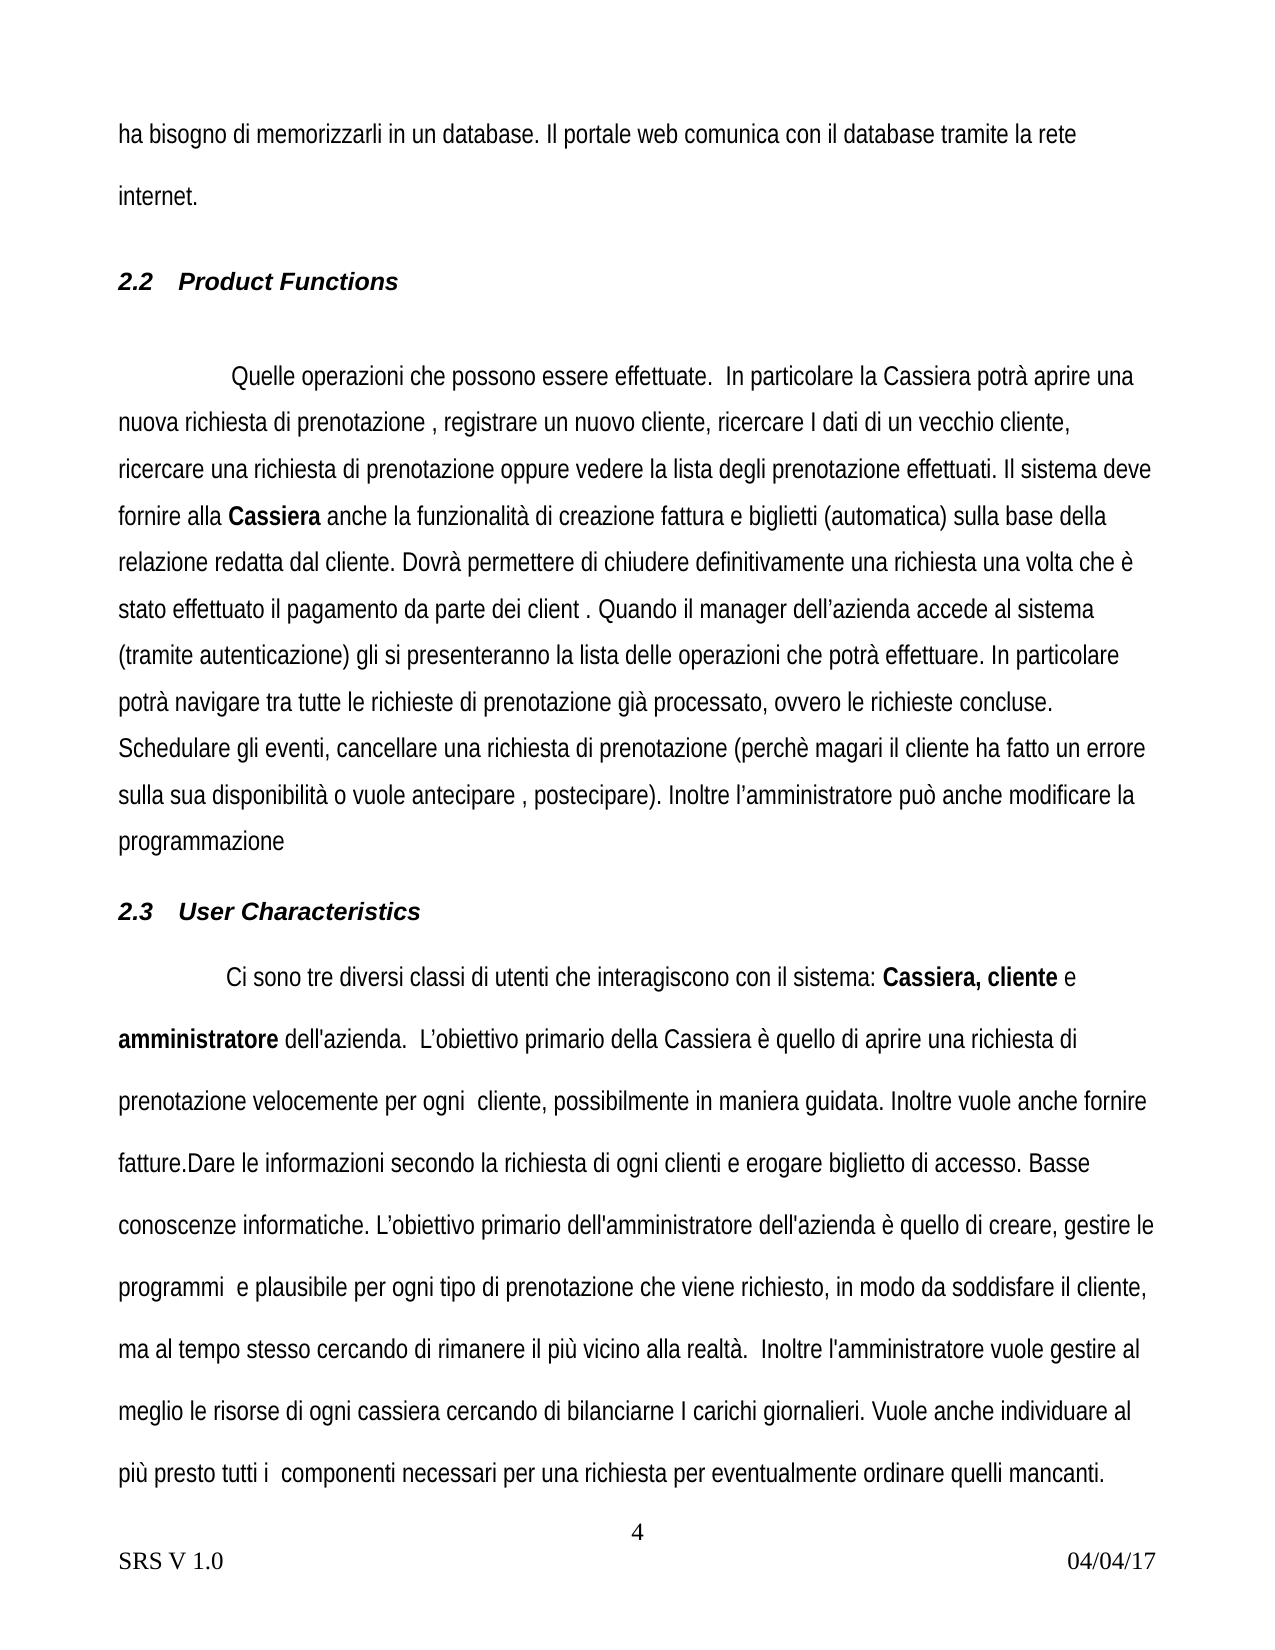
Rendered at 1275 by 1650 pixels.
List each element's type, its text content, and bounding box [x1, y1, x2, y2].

text ha bisogno di memorizzarli in un database. Il portale web comunica con il database tramite la rete internet. [118, 118, 1157, 211]
subtitle Product Functions [118, 267, 1157, 296]
text Quelle operazioni che possono essere effettuate. In particolare la Cassiera potrà aprire una nuova richiesta di prenotazione , registrare un nuovo cliente, ricercare I dati di un vecchio cliente, ricercare una richiesta di prenotazione oppure vedere la lista degli prenotazione effettuati. Il sistema deve fornire alla Cassiera anche la funzionalità di creazione fattura e biglietti (automatica) sulla base della relazione redatta dal cliente. Dovrà permettere di chiudere definitivamente una richiesta una volta che è stato effettuato il pagamento da parte dei client . Quando il manager dell’azienda accede al sistema (tramite autenticazione) gli si presenteranno la lista delle operazioni che potrà effettuare. In particolare potrà navigare tra tutte le richieste di prenotazione già processato, ovvero le richieste concluse. Schedulare gli eventi, cancellare una richiesta di prenotazione (perchè magari il cliente ha fatto un errore sulla sua disponibilità o vuole antecipare , postecipare). Inoltre l’amministratore può anche modificare la programmazione [118, 360, 1157, 857]
subtitle User Characteristics [118, 897, 1157, 926]
text Ci sono tre diversi classi di utenti che interagiscono con il sistema: Cassiera, cliente e amministratore dell'azienda. L’obiettivo primario della Cassiera è quello di aprire una richiesta di prenotazione velocemente per ogni cliente, possibilmente in maniera guidata. Inoltre vuole anche fornire fatture.Dare le informazioni secondo la richiesta di ogni clienti e erogare biglietto di accesso. Basse conoscenze informatiche. L’obiettivo primario dell'amministratore dell'azienda è quello di creare, gestire le programmi e plausibile per ogni tipo di prenotazione che viene richiesto, in modo da soddisfare il cliente, ma al tempo stesso cercando di rimanere il più vicino alla realtà. Inoltre l'amministratore vuole gestire al meglio le risorse di ogni cassiera cercando di bilanciarne I carichi giornalieri. Vuole anche individuare al più presto tutti i componenti necessari per una richiesta per eventualmente ordinare quelli mancanti. [118, 961, 1157, 1489]
